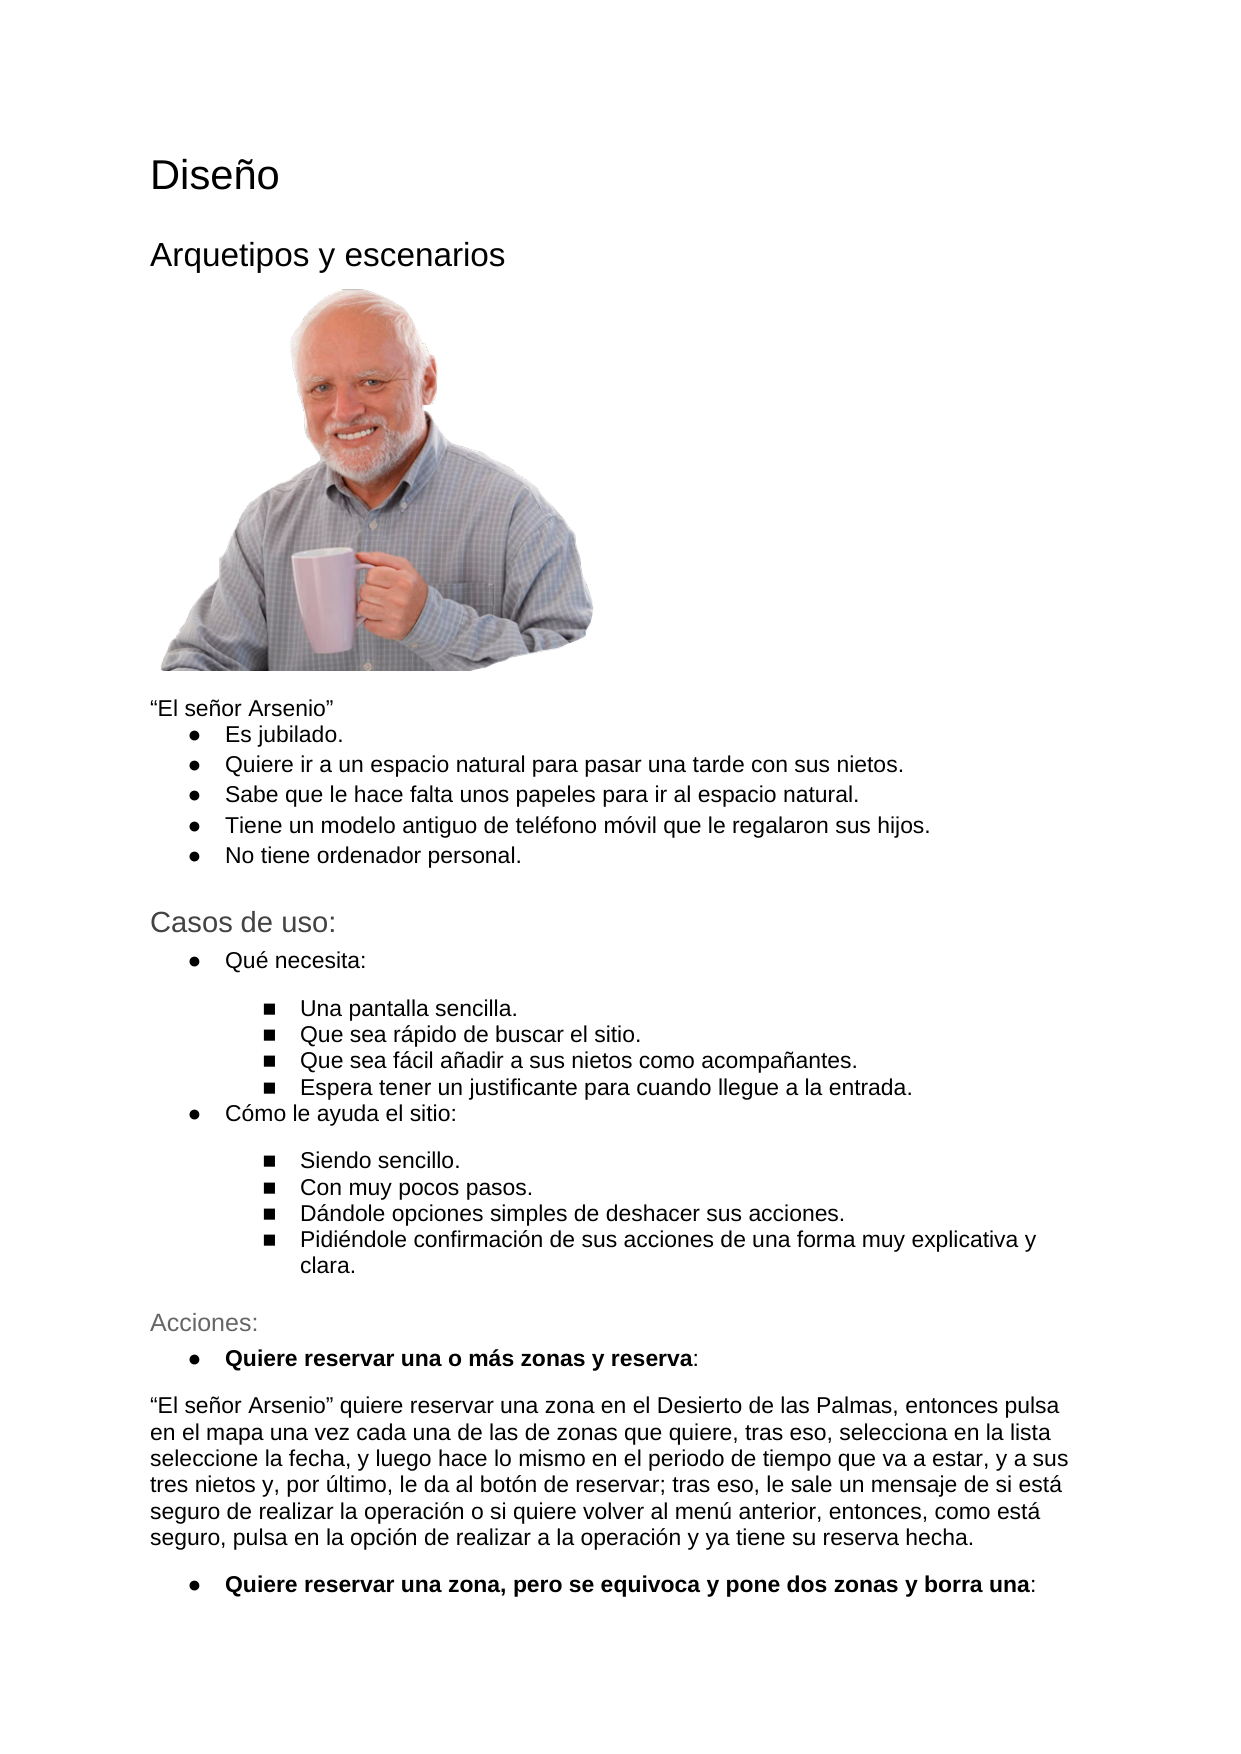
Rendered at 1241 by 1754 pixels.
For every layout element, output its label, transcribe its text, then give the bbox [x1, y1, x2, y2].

text “El señor Arsenio” [150, 695, 1090, 721]
list Es jubilado. [187, 721, 1090, 747]
list Dándole opciones simples de deshacer sus acciones. [262, 1200, 1090, 1226]
list Pidiéndole confirmación de sus acciones de una forma muy explicativa y clara. [262, 1226, 1090, 1279]
list Quiere reservar una zona, pero se equivoca y pone dos zonas y borra una: [187, 1571, 1090, 1598]
subtitle Acciones: [150, 1308, 1090, 1337]
list No tiene ordenador personal. [187, 842, 1090, 868]
subtitle Arquetipos y escenarios [150, 235, 1090, 274]
list Tiene un modelo antiguo de teléfono móvil que le regalaron sus hijos. [187, 812, 1090, 838]
list Espera tener un justificante para cuando llegue a la entrada. [262, 1073, 1090, 1100]
list Siendo sencillo. [262, 1147, 1090, 1173]
picture [150, 286, 600, 671]
text “El señor Arsenio” quiere reservar una zona en el Desierto de las Palmas, entonces pulsa en el mapa una vez cada una de las de zonas que quiere, tras eso, selecciona en la lista seleccione la fecha, y luego hace lo mismo en el periodo de tiempo que va a estar, y a sus tres nietos y, por último, le da al botón de reservar; tras eso, le sale un mensaje de si está seguro de realizar la operación o si quiere volver al menú anterior, entonces, como está seguro, pulsa en la opción de realizar a la operación y ya tiene su reserva hecha. [150, 1392, 1090, 1550]
list Que sea fácil añadir a sus nietos como acompañantes. [262, 1047, 1090, 1073]
list Cómo le ayuda el sitio: [187, 1100, 1090, 1126]
list Quiere reservar una o más zonas y reserva: [187, 1345, 1090, 1371]
list Quiere ir a un espacio natural para pasar una tarde con sus nietos. [187, 751, 1090, 778]
list Que sea rápido de buscar el sitio. [262, 1021, 1090, 1047]
subtitle Diseño [150, 150, 1090, 198]
list Sabe que le hace falta unos papeles para ir al espacio natural. [187, 781, 1090, 808]
list Qué necesita: [187, 947, 1090, 974]
subtitle Casos de uso: [150, 905, 1090, 939]
list Una pantalla sencilla. [262, 994, 1090, 1021]
list Con muy pocos pasos. [262, 1173, 1090, 1200]
